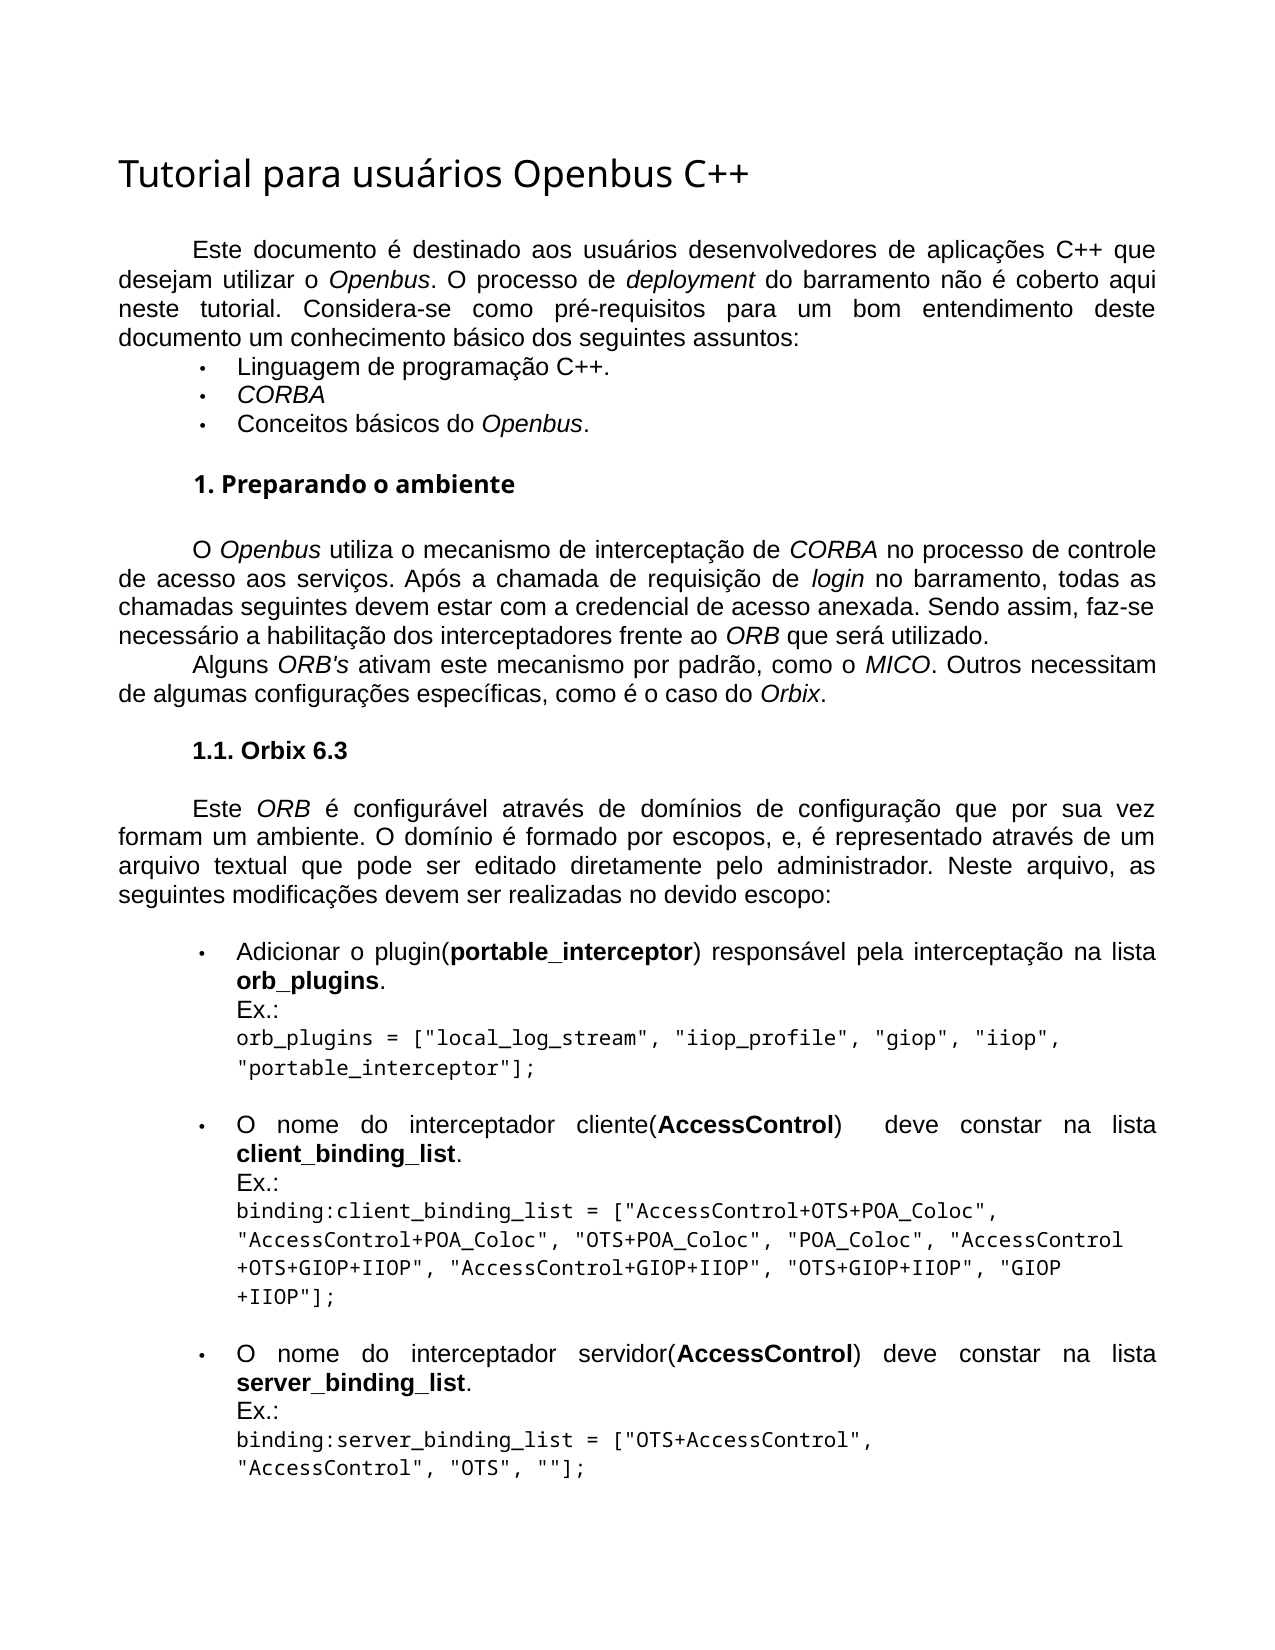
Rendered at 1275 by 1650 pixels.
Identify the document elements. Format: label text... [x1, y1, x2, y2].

list Ex.: [198, 1168, 1157, 1197]
list Ex.: [198, 995, 1157, 1023]
list +IIOP"]; [198, 1282, 1157, 1310]
text Tutorial para usuários Openbus C++ [118, 147, 1157, 198]
list 1. Preparando o ambiente [156, 467, 1157, 501]
list orb_plugins = ["local_log_stream", "iiop_profile", "giop", "iiop", [198, 1023, 1157, 1052]
text Este ORB é configurável através de domínios de configuração que por sua vez formam um ambiente. O domínio é formado por escopos, e, é representado através de um arquivo textual que pode ser editado diretamente pelo administrador. Neste arquivo, as seguintes modificações devem ser realizadas no devido escopo: [118, 793, 1157, 908]
text 1.1. Orbix 6.3 [118, 736, 1157, 765]
list CORBA [199, 380, 1157, 409]
list "AccessControl", "OTS", ""]; [198, 1453, 1157, 1482]
list Linguagem de programação C++. [199, 352, 1157, 380]
text O Openbus utiliza o mecanismo de interceptação de CORBA no processo de controle de acesso aos serviços. Após a chamada de requisição de login no barramento, todas as chamadas seguintes devem estar com a credencial de acesso anexada. Sendo assim, faz-se necessário a habilitação dos interceptadores frente ao ORB que será utilizado. [118, 535, 1157, 650]
list "portable_interceptor"]; [198, 1052, 1157, 1082]
list Ex.: [198, 1396, 1157, 1425]
list binding:server_binding_list = ["OTS+AccessControl", [198, 1425, 1157, 1453]
list +OTS+GIOP+IIOP", "AccessControl+GIOP+IIOP", "OTS+GIOP+IIOP", "GIOP [198, 1253, 1157, 1282]
list O nome do interceptador servidor(AccessControl) deve constar na lista server_binding_list. [198, 1339, 1157, 1396]
list O nome do interceptador cliente(AccessControl) deve constar na lista client_binding_list. [198, 1110, 1157, 1168]
list binding:client_binding_list = ["AccessControl+OTS+POA_Coloc", [198, 1197, 1157, 1225]
text Alguns ORB's ativam este mecanismo por padrão, como o MICO. Outros necessitam de algumas configurações específicas, como é o caso do Orbix. [118, 650, 1157, 707]
text Este documento é destinado aos usuários desenvolvedores de aplicações C++ que desejam utilizar o Openbus. O processo de deployment do barramento não é coberto aqui neste tutorial. Considera-se como pré-requisitos para um bom entendimento deste documento um conhecimento básico dos seguintes assuntos: [118, 231, 1157, 352]
list Conceitos básicos do Openbus. [199, 409, 1157, 438]
list Adicionar o plugin(portable_interceptor) responsável pela interceptação na lista orb_plugins. [198, 937, 1157, 995]
list "AccessControl+POA_Coloc", "OTS+POA_Coloc", "POA_Coloc", "AccessControl [198, 1225, 1157, 1253]
